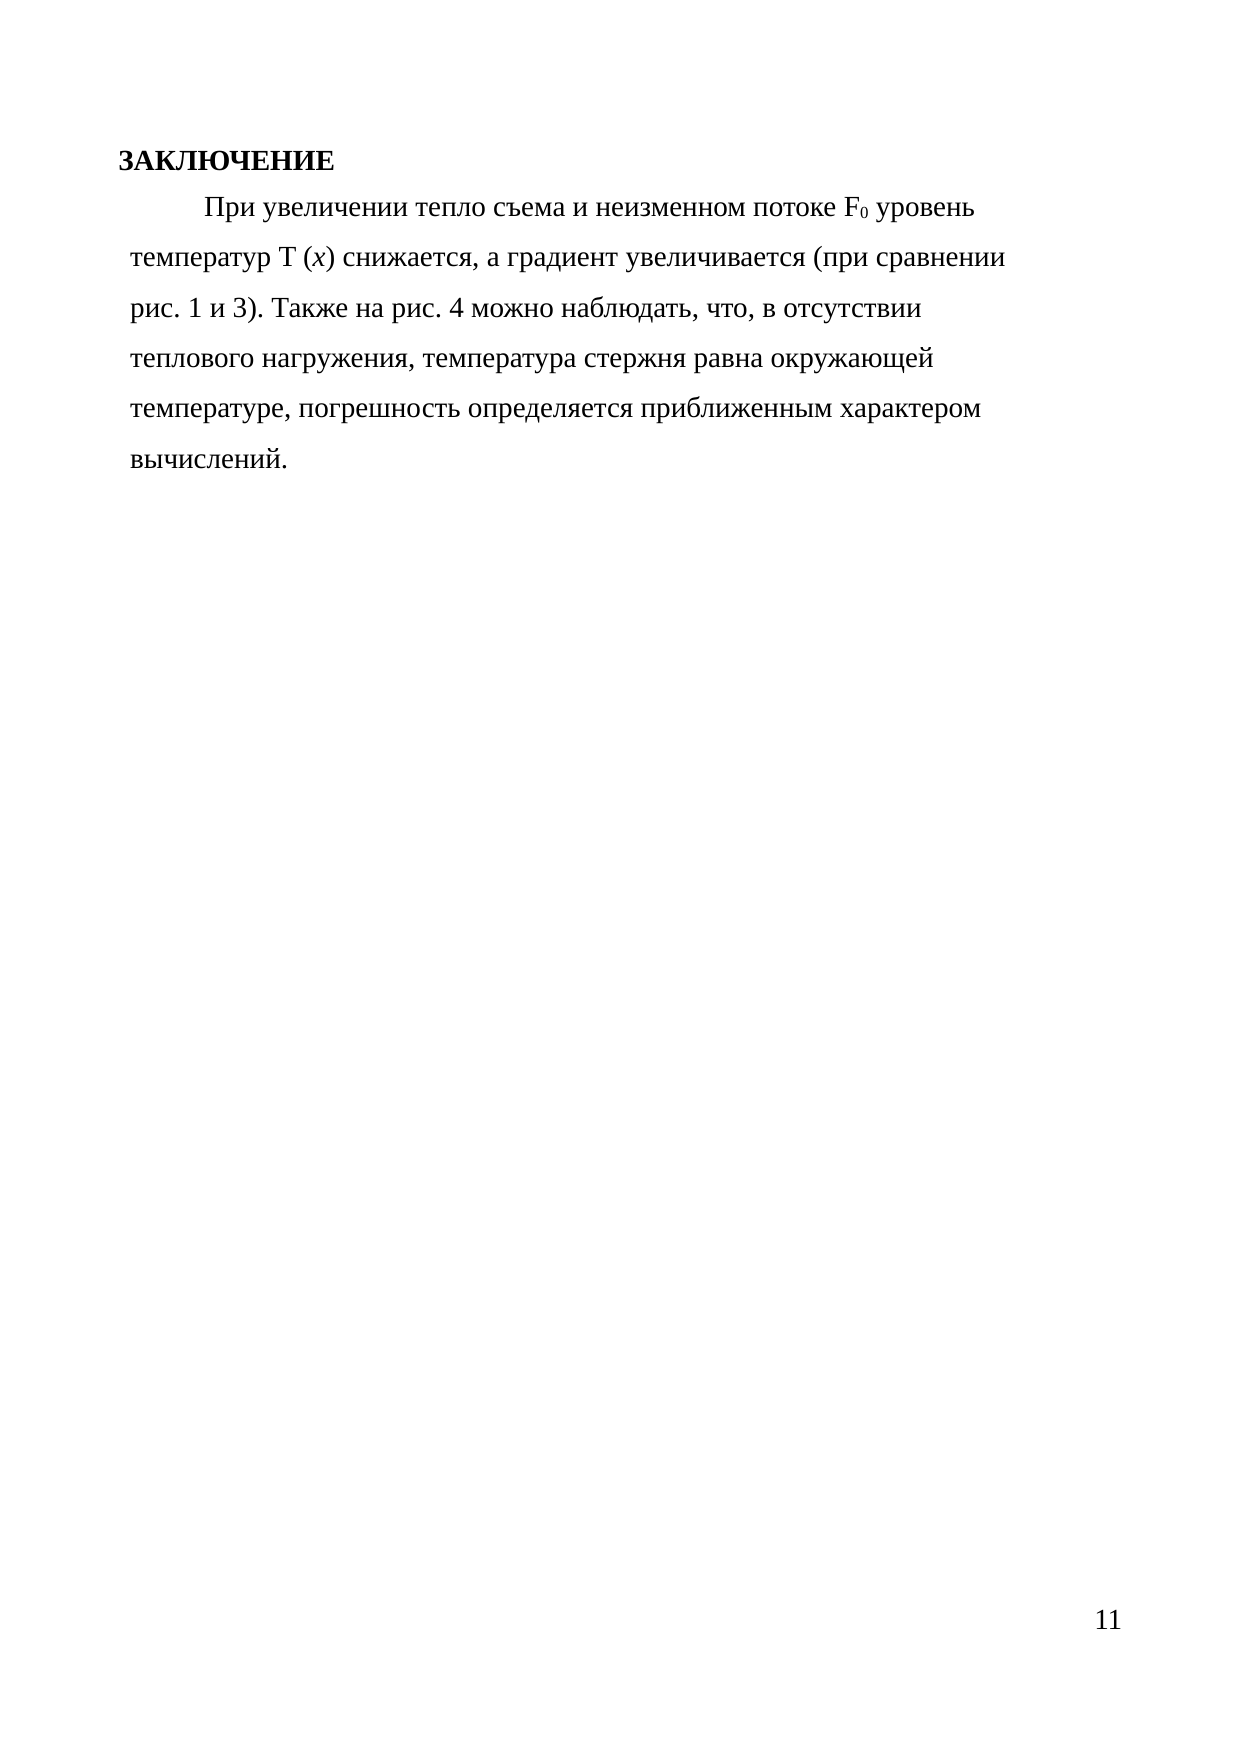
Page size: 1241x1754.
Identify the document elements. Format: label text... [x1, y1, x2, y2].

text При увеличении тепло съема и неизменном потоке F0 уровень температур T (x) снижается, а градиент увеличивается (при сравнении рис. 1 и 3). Также на рис. 4 можно наблюдать, что, в отсутствии теплового нагружения, температура стержня равна окружающей температуре, погрешность определяется приближенным характером вычислений. [130, 189, 1046, 474]
subtitle ЗАКЛЮЧЕНИЕ [118, 143, 1122, 177]
